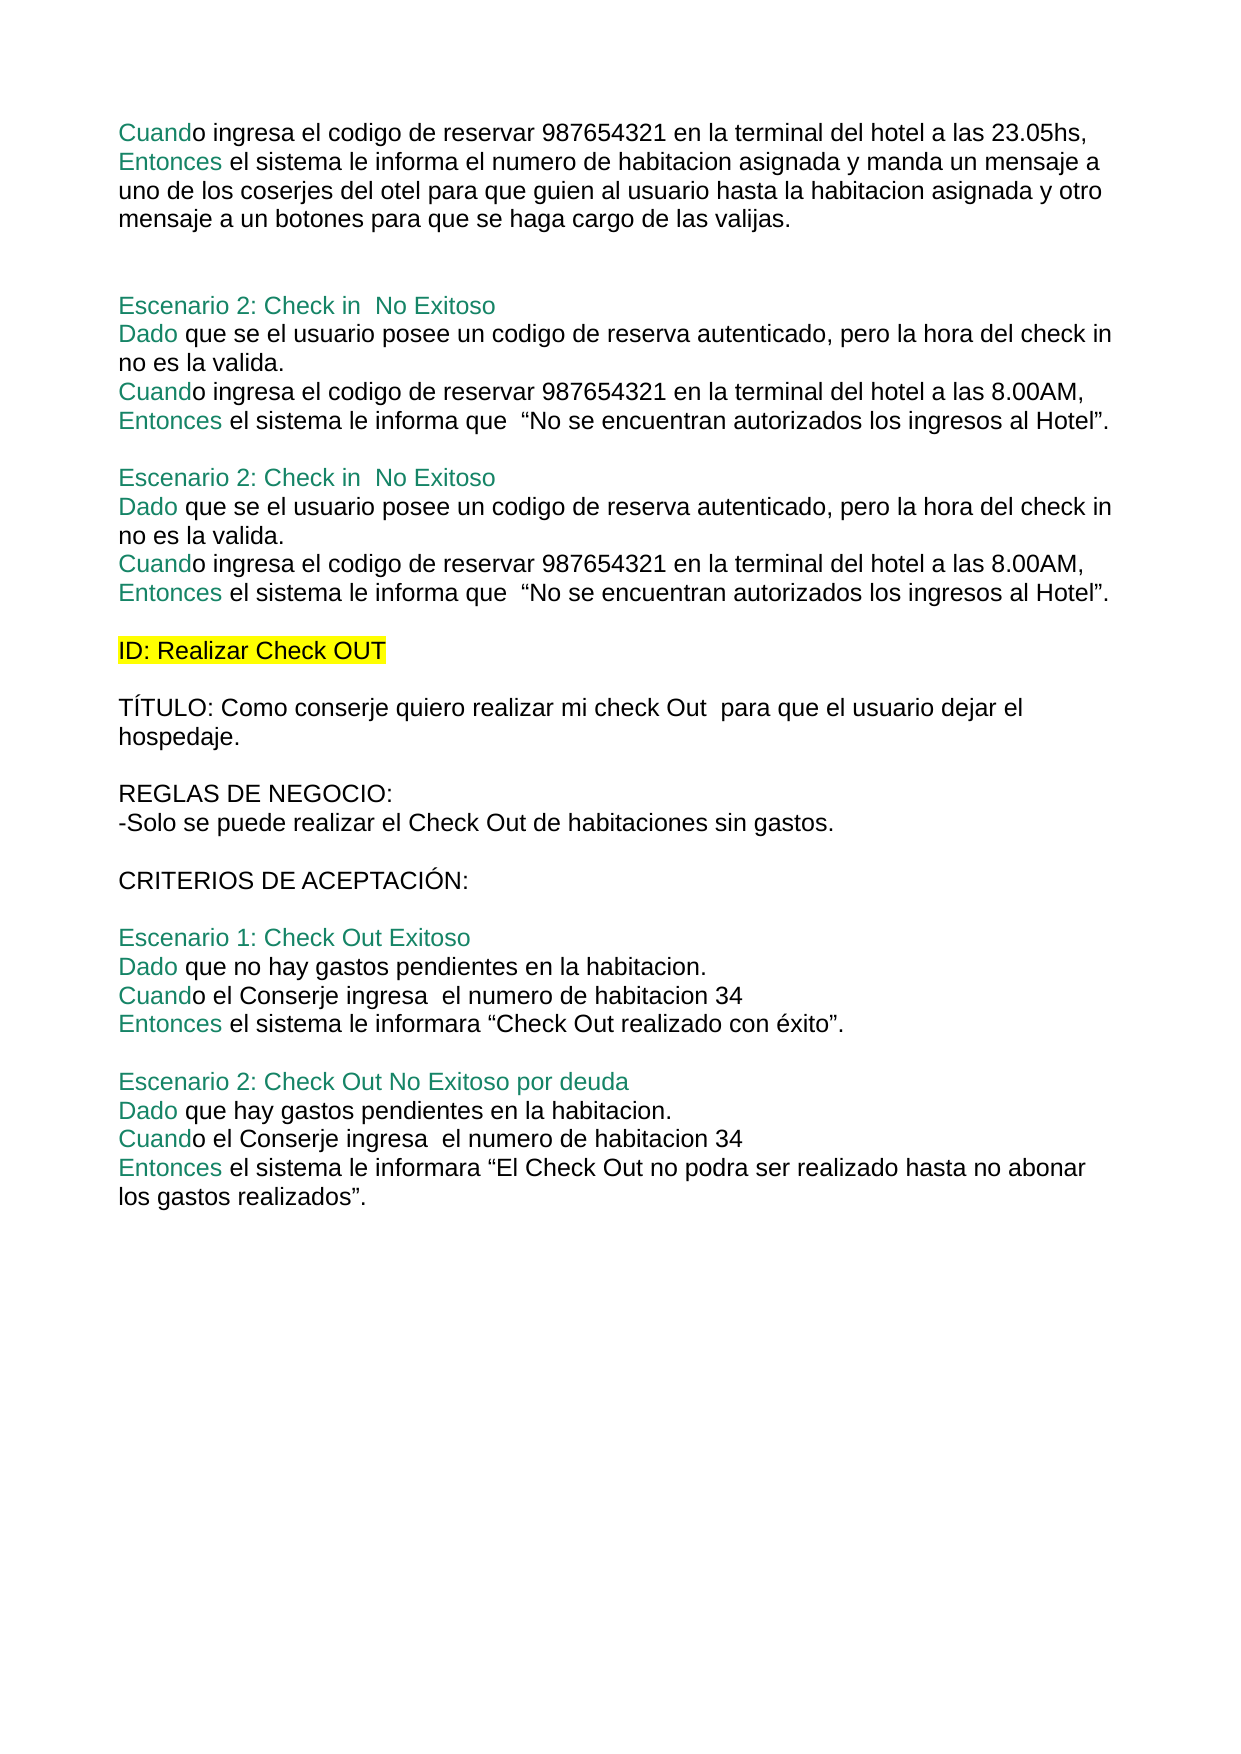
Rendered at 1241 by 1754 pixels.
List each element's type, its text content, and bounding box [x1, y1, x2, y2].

text Cuando ingresa el codigo de reservar 987654321 en la terminal del hotel a las 8.00AM, [118, 549, 1122, 578]
text Entonces el sistema le informara “El Check Out no podra ser realizado hasta no abonar los gastos realizados”. [118, 1153, 1122, 1211]
text Cuando ingresa el codigo de reservar 987654321 en la terminal del hotel a las 23.05hs, [118, 118, 1122, 147]
text Cuando el Conserje ingresa el numero de habitacion 34 [118, 1124, 1122, 1153]
text Entonces el sistema le informara “Check Out realizado con éxito”. [118, 1009, 1122, 1038]
text Dado que no hay gastos pendientes en la habitacion. [118, 952, 1122, 981]
text Escenario 1: Check Out Exitoso [118, 923, 1122, 952]
text Dado que hay gastos pendientes en la habitacion. [118, 1096, 1122, 1124]
text ID: Realizar Check OUT [118, 636, 1122, 664]
text -Solo se puede realizar el Check Out de habitaciones sin gastos. [118, 808, 1122, 837]
text Escenario 2: Check in No Exitoso [118, 463, 1122, 492]
text Entonces el sistema le informa que “No se encuentran autorizados los ingresos al Hotel”. [118, 406, 1122, 434]
text Cuando el Conserje ingresa el numero de habitacion 34 [118, 981, 1122, 1009]
text Cuando ingresa el codigo de reservar 987654321 en la terminal del hotel a las 8.00AM, [118, 377, 1122, 406]
text Entonces el sistema le informa el numero de habitacion asignada y manda un mensaje a uno de los coserjes del otel para que guien al usuario hasta la habitacion asignada y otro mensaje a un botones para que se haga cargo de las valijas. [118, 147, 1122, 233]
text Entonces el sistema le informa que “No se encuentran autorizados los ingresos al Hotel”. [118, 578, 1122, 607]
text Escenario 2: Check in No Exitoso [118, 291, 1122, 319]
text TÍTULO: Como conserje quiero realizar mi check Out para que el usuario dejar el hospedaje. [118, 693, 1122, 751]
text Escenario 2: Check Out No Exitoso por deuda [118, 1067, 1122, 1096]
text REGLAS DE NEGOCIO: [118, 779, 1122, 808]
text Dado que se el usuario posee un codigo de reserva autenticado, pero la hora del check in no es la valida. [118, 492, 1122, 549]
text CRITERIOS DE ACEPTACIÓN: [118, 866, 1122, 894]
text Dado que se el usuario posee un codigo de reserva autenticado, pero la hora del check in no es la valida. [118, 319, 1122, 377]
